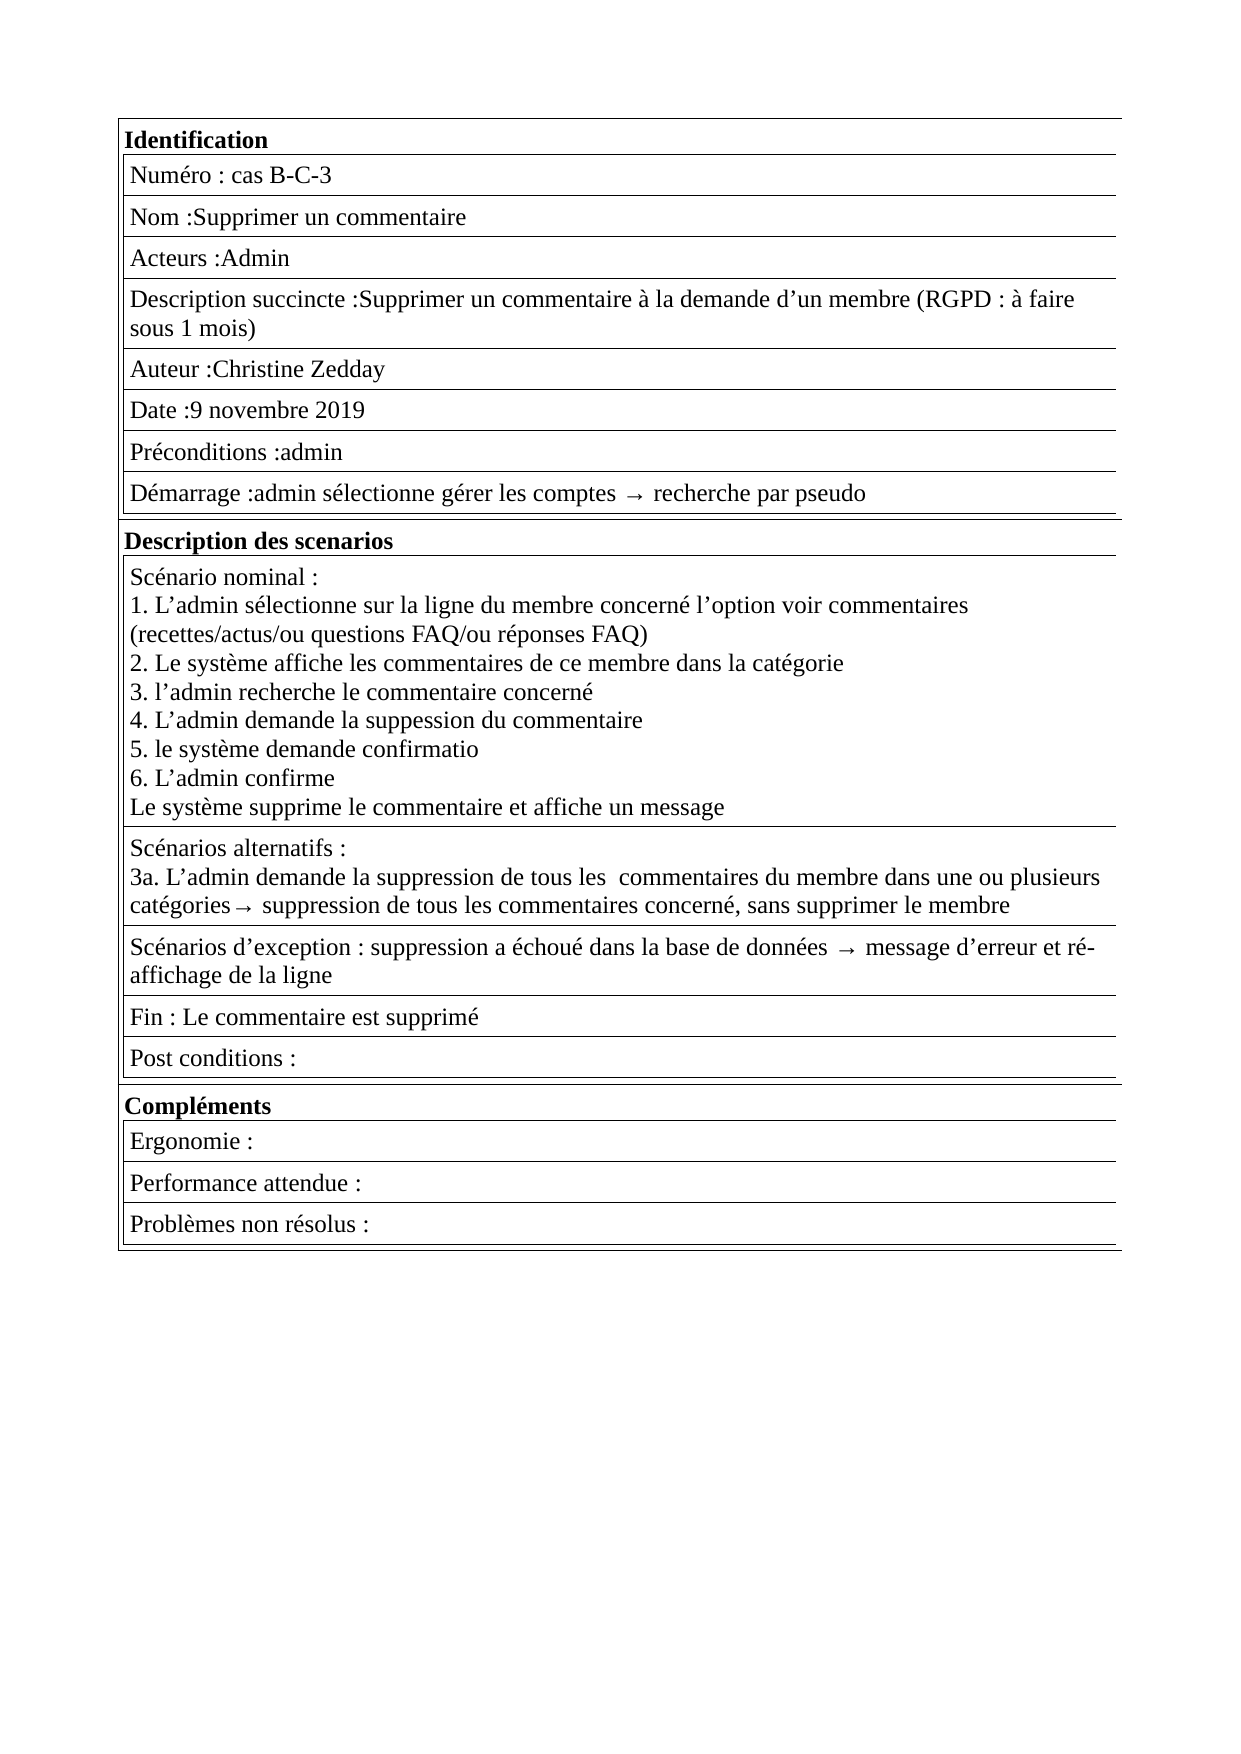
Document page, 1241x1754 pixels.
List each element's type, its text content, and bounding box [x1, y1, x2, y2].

table_cell Description succincte :Supprimer un commentaire à la demande d’un membre (RGPD : à faire sous 1 mois) [124, 279, 1116, 347]
table_cell Scénarios alternatifs : 3a. L’admin demande la suppression de tous les commentaires du membre dans une ou plusieurs catégories→ suppression de tous les commentaires concerné, sans supprimer le membre [124, 827, 1116, 925]
table_cell Fin : Le commentaire est supprimé [124, 996, 1116, 1036]
table_cell Nom :Supprimer un commentaire [124, 196, 1116, 236]
table_cell Problèmes non résolus : [124, 1203, 1116, 1243]
table_cell Compléments [119, 1085, 1122, 1250]
table_header Numéro : cas B-C-3 [124, 155, 1116, 195]
table_cell Préconditions :admin [124, 431, 1116, 471]
table_cell Auteur :Christine Zedday [124, 349, 1116, 389]
table_cell Démarrage :admin sélectionne gérer les comptes → recherche par pseudo [124, 472, 1116, 512]
table_cell Description des scenarios [119, 520, 1122, 1084]
table_cell Scénarios d’exception : suppression a échoué dans la base de données → message d’erreur et ré-affichage de la ligne [124, 926, 1116, 995]
table_cell Date :9 novembre 2019 [124, 390, 1116, 430]
table_header Ergonomie : [124, 1121, 1116, 1161]
table_cell Acteurs :Admin [124, 237, 1116, 277]
table_cell Performance attendue : [124, 1162, 1116, 1202]
table_header Scénario nominal : 1. L’admin sélectionne sur la ligne du membre concerné l’option voir commentaires (recettes/actus/ou questions FAQ/ou réponses FAQ) 2. Le système affiche les commentaires de ce membre dans la catégorie 3. l’admin recherche le commentaire concerné 4. L’admin demande la suppession du commentaire 5. le système demande confirmatio 6. L’admin confirme Le système supprime le commentaire et affiche un message [124, 556, 1116, 826]
table_header Identification [119, 119, 1122, 519]
table_cell Post conditions : [124, 1037, 1116, 1077]
